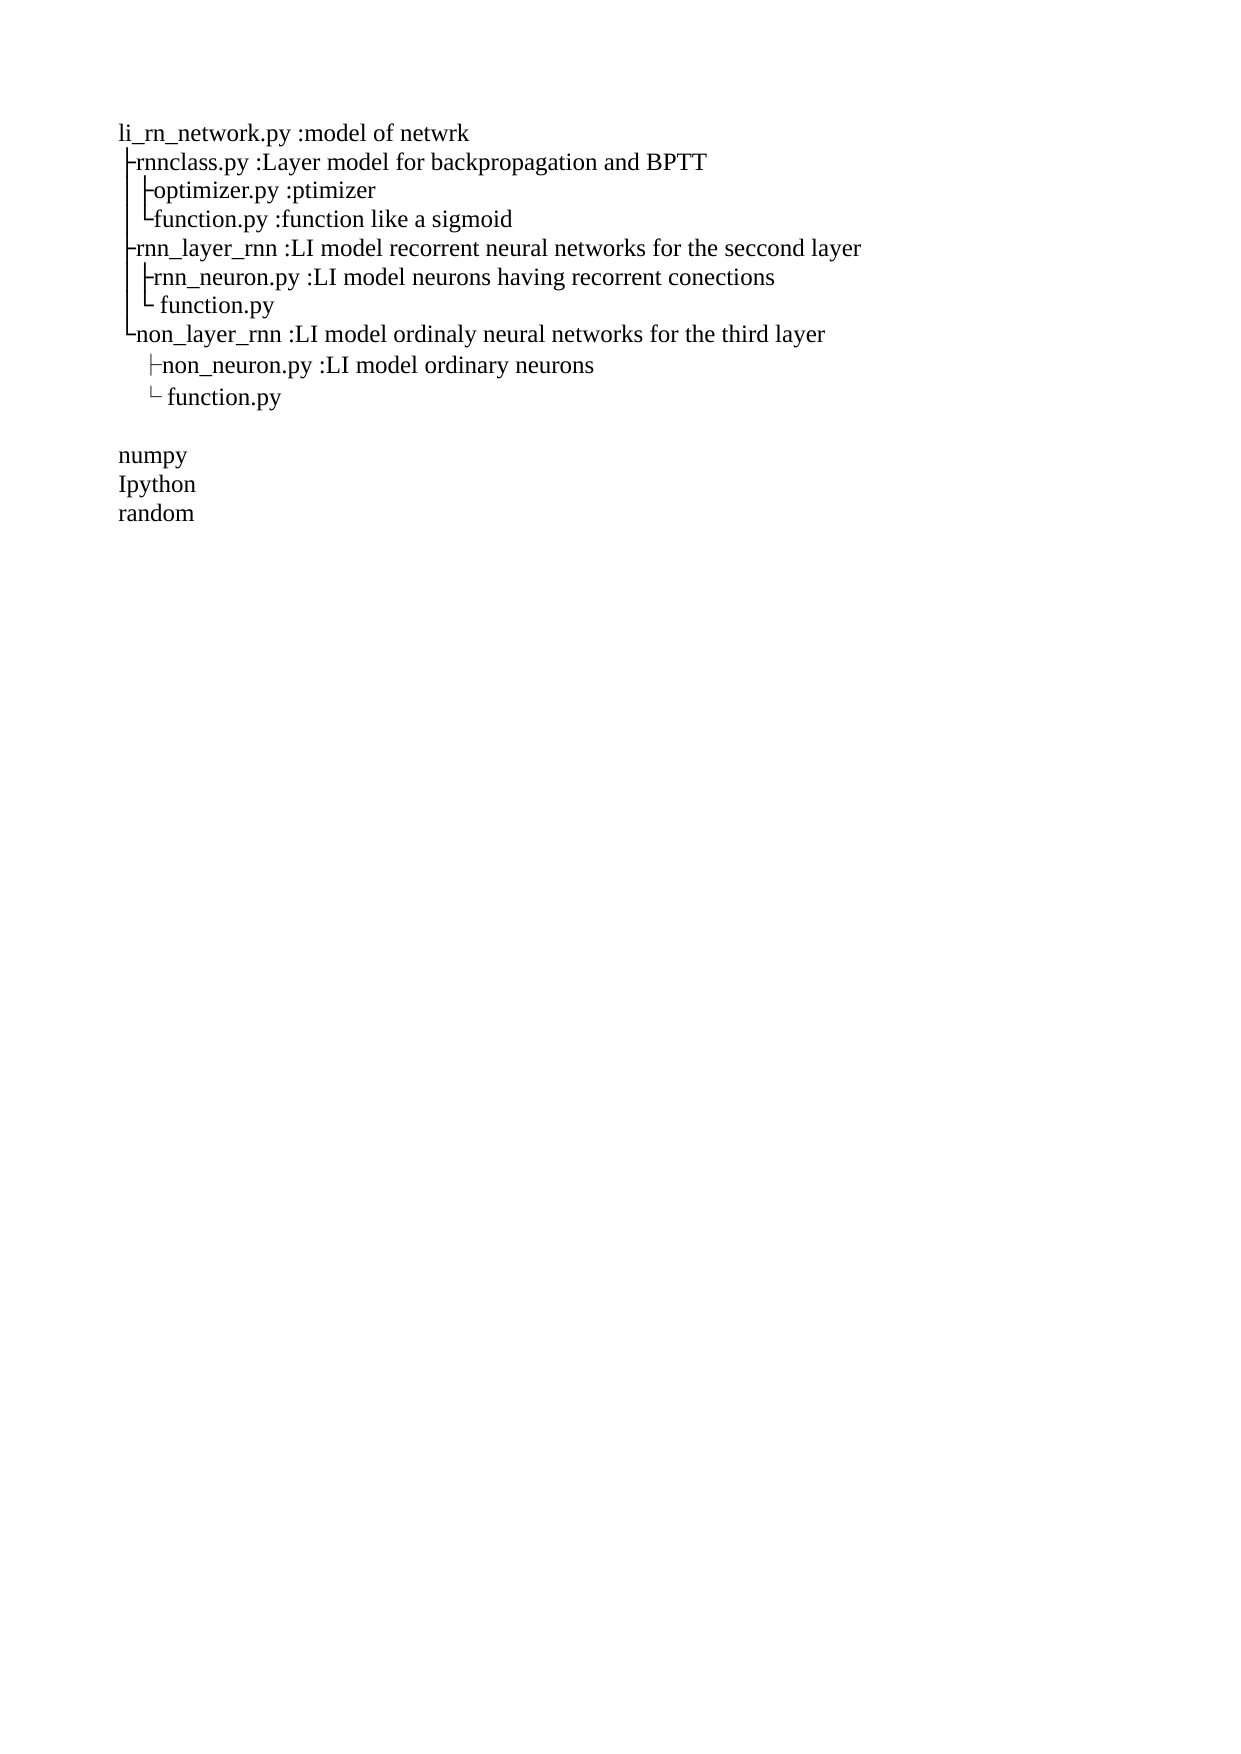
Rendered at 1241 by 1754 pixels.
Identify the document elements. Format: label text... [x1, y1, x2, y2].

text │└ function.py [128, 291, 1122, 319]
text └non_layer_rnn :LI model ordinaly neural networks for the third layer [118, 319, 1122, 348]
text ├rnn_layer_rnn :LI model recorrent neural networks for the seccond layer [128, 233, 1122, 262]
text ├rnnclass.py :Layer model for backpropagation and BPTT [128, 147, 1122, 176]
text │└function.py :function like a sigmoid [128, 204, 1122, 233]
text Ipython [118, 469, 1122, 498]
text └ function.py [118, 380, 1122, 411]
text │├rnn_neuron.py :LI model neurons having recorrent conections [146, 262, 1122, 291]
text numpy [118, 440, 1122, 469]
text li_rn_network.py :model of netwrk [118, 118, 1122, 147]
text random [118, 498, 1122, 526]
text ├non_neuron.py :LI model ordinary neurons [118, 348, 1122, 380]
text │├optimizer.py :ptimizer [146, 176, 1122, 204]
